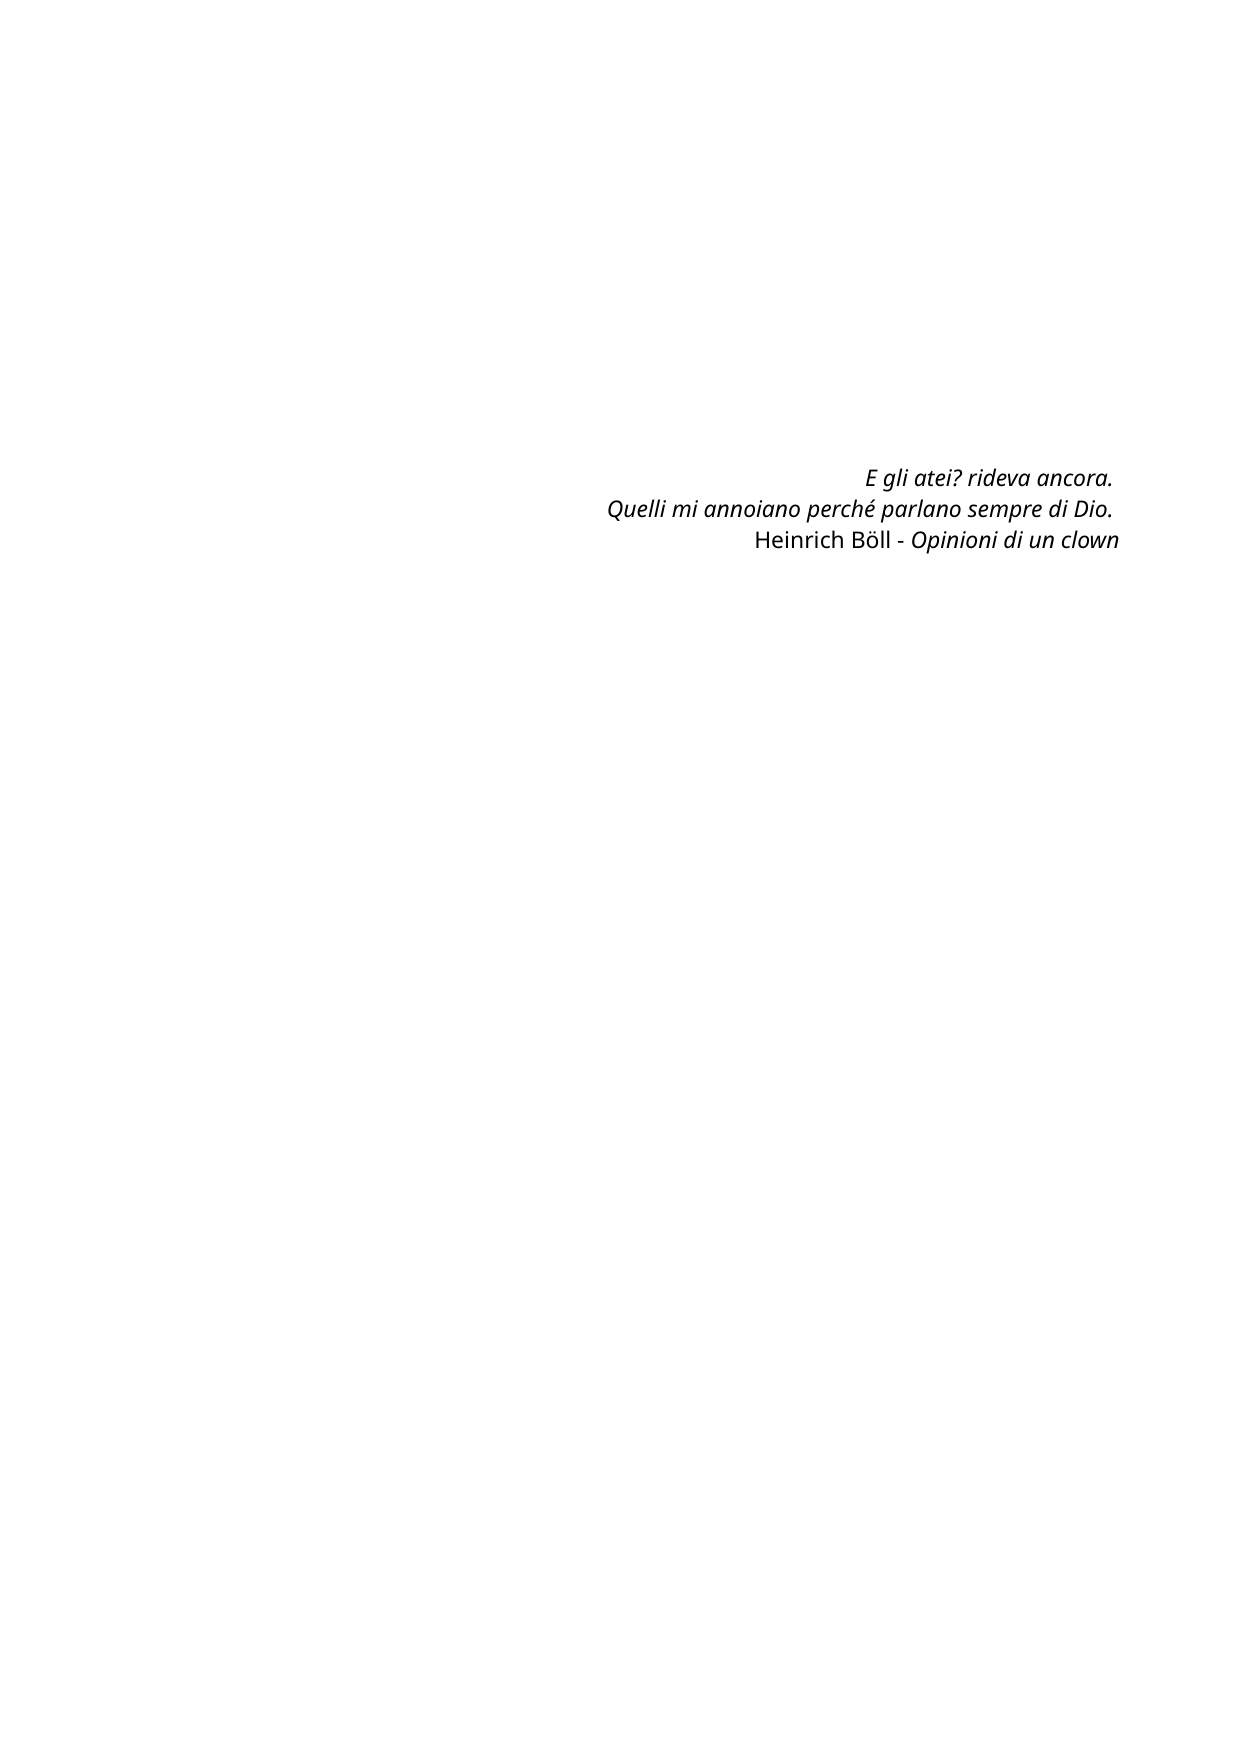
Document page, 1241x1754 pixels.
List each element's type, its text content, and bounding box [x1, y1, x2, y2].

text E gli atei? rideva ancora. [118, 462, 1122, 493]
text Quelli mi annoiano perché parlano sempre di Dio. [118, 493, 1122, 524]
text Heinrich Böll - Opinioni di un clown [118, 524, 1122, 556]
